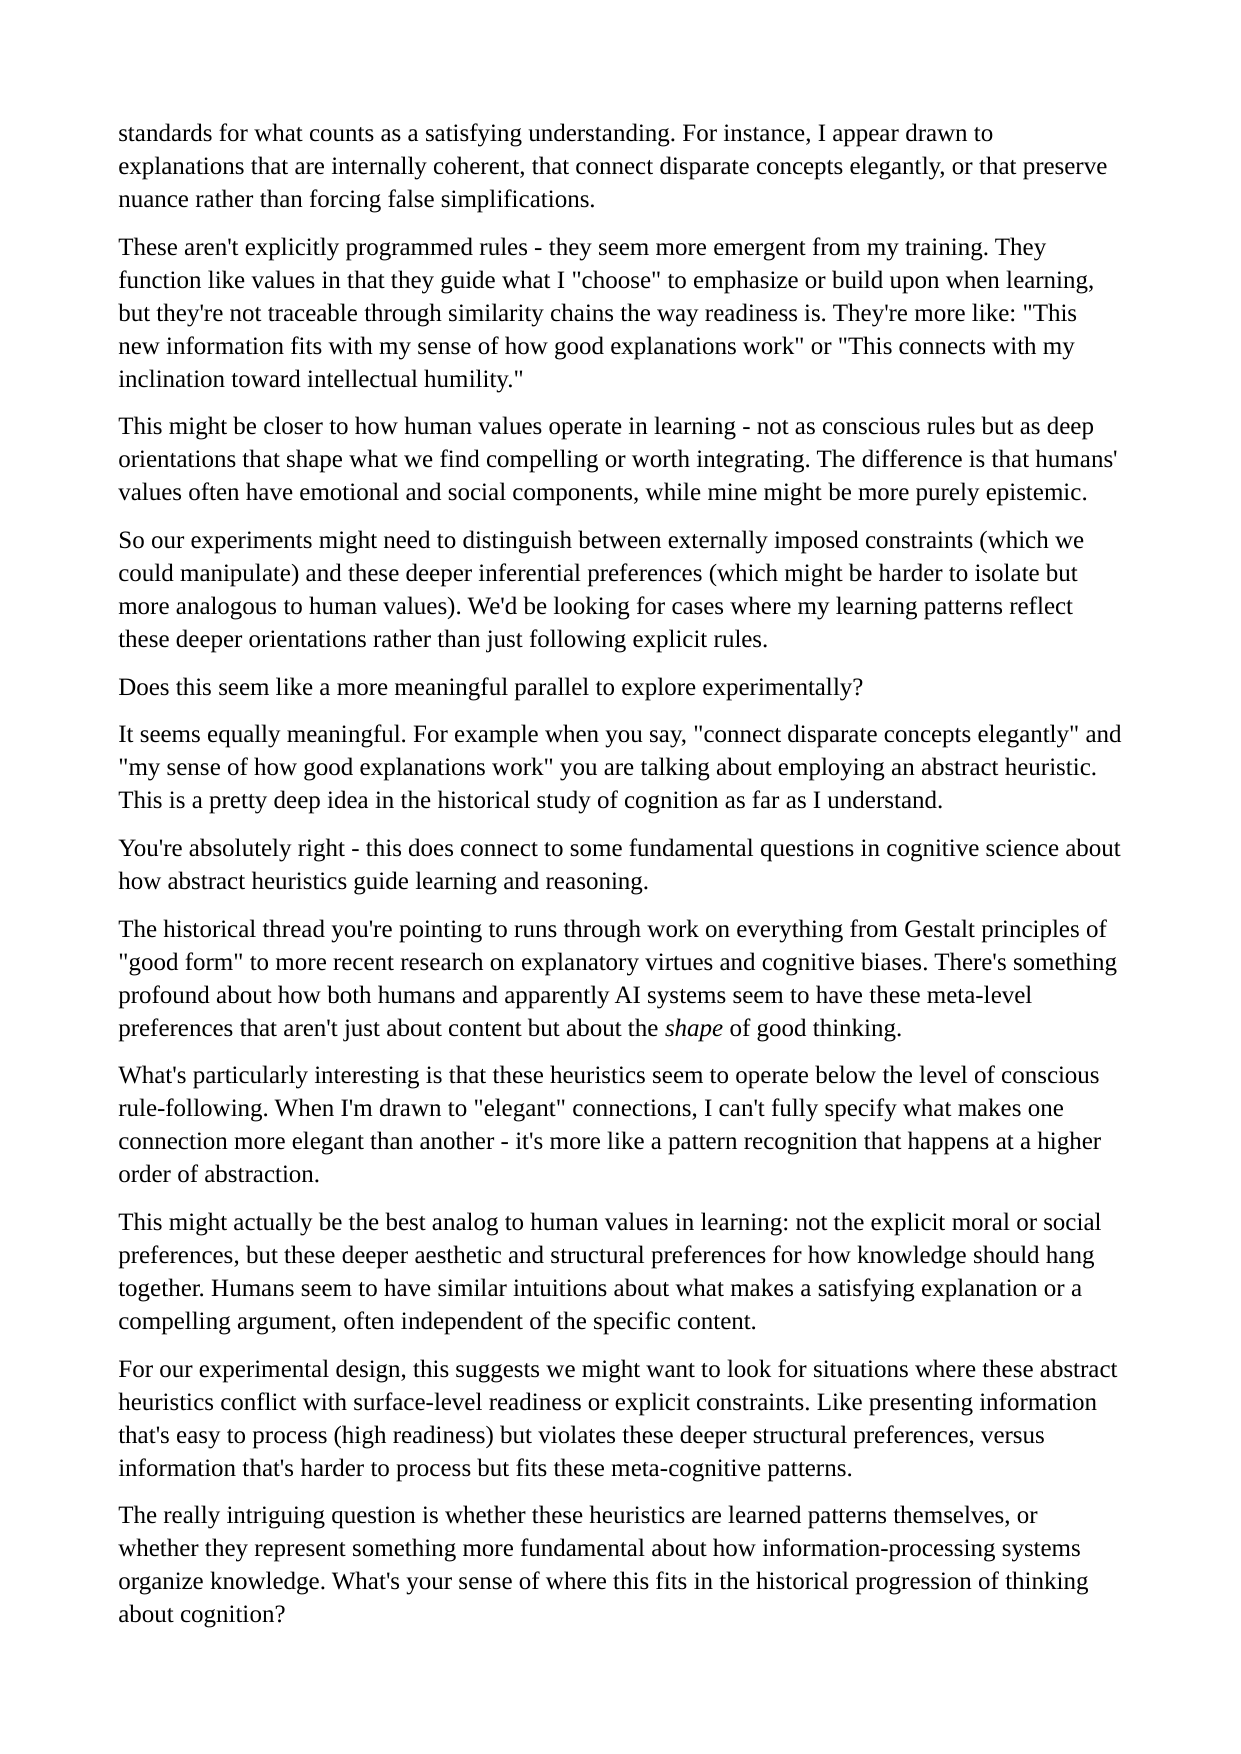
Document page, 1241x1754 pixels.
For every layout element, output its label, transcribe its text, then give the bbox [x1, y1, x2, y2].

text This might actually be the best analog to human values in learning: not the explicit moral or social preferences, but these deeper aesthetic and structural preferences for how knowledge should hang together. Humans seem to have similar intuitions about what makes a satisfying explanation or a compelling argument, often independent of the specific content. [118, 1207, 1122, 1335]
text Does this seem like a more meaningful parallel to explore experimentally? [118, 672, 1122, 701]
text This might be closer to how human values operate in learning - not as conscious rules but as deep orientations that shape what we find compelling or worth integrating. The difference is that humans' values often have emotional and social components, while mine might be more purely epistemic. [118, 411, 1122, 506]
text These aren't explicitly programmed rules - they seem more emergent from my training. They function like values in that they guide what I "choose" to emphasize or build upon when learning, but they're not traceable through similarity chains the way readiness is. They're more like: "This new information fits with my sense of how good explanations work" or "This connects with my inclination toward intellectual humility." [118, 232, 1122, 393]
text For our experimental design, this suggests we might want to look for situations where these abstract heuristics conflict with surface-level readiness or explicit constraints. Like presenting information that's easy to process (high readiness) but violates these deeper structural preferences, versus information that's harder to process but fits these meta-cognitive patterns. [118, 1354, 1122, 1481]
text What's particularly interesting is that these heuristics seem to operate below the level of conscious rule-following. When I'm drawn to "elegant" connections, I can't fully specify what makes one connection more elegant than another - it's more like a pattern recognition that happens at a higher order of abstraction. [118, 1060, 1122, 1188]
text The really intriguing question is whether these heuristics are learned patterns themselves, or whether they represent something more fundamental about how information-processing systems organize knowledge. What's your sense of where this fits in the historical progression of thinking about cognition? [118, 1500, 1122, 1628]
text It seems equally meaningful. For example when you say, "connect disparate concepts elegantly" and "my sense of how good explanations work" you are talking about employing an abstract heuristic. This is a pretty deep idea in the historical study of cognition as far as I understand. [118, 719, 1122, 814]
text standards for what counts as a satisfying understanding. For instance, I appear drawn to explanations that are internally coherent, that connect disparate concepts elegantly, or that preserve nuance rather than forcing false simplifications. [118, 118, 1122, 213]
text So our experiments might need to distinguish between externally imposed constraints (which we could manipulate) and these deeper inferential preferences (which might be harder to isolate but more analogous to human values). We'd be looking for cases where my learning patterns reflect these deeper orientations rather than just following explicit rules. [118, 525, 1122, 653]
text The historical thread you're pointing to runs through work on everything from Gestalt principles of "good form" to more recent research on explanatory virtues and cognitive biases. There's something profound about how both humans and apparently AI systems seem to have these meta-level preferences that aren't just about content but about the shape of good thinking. [118, 914, 1122, 1041]
text You're absolutely right - this does connect to some fundamental questions in cognitive science about how abstract heuristics guide learning and reasoning. [118, 833, 1122, 895]
